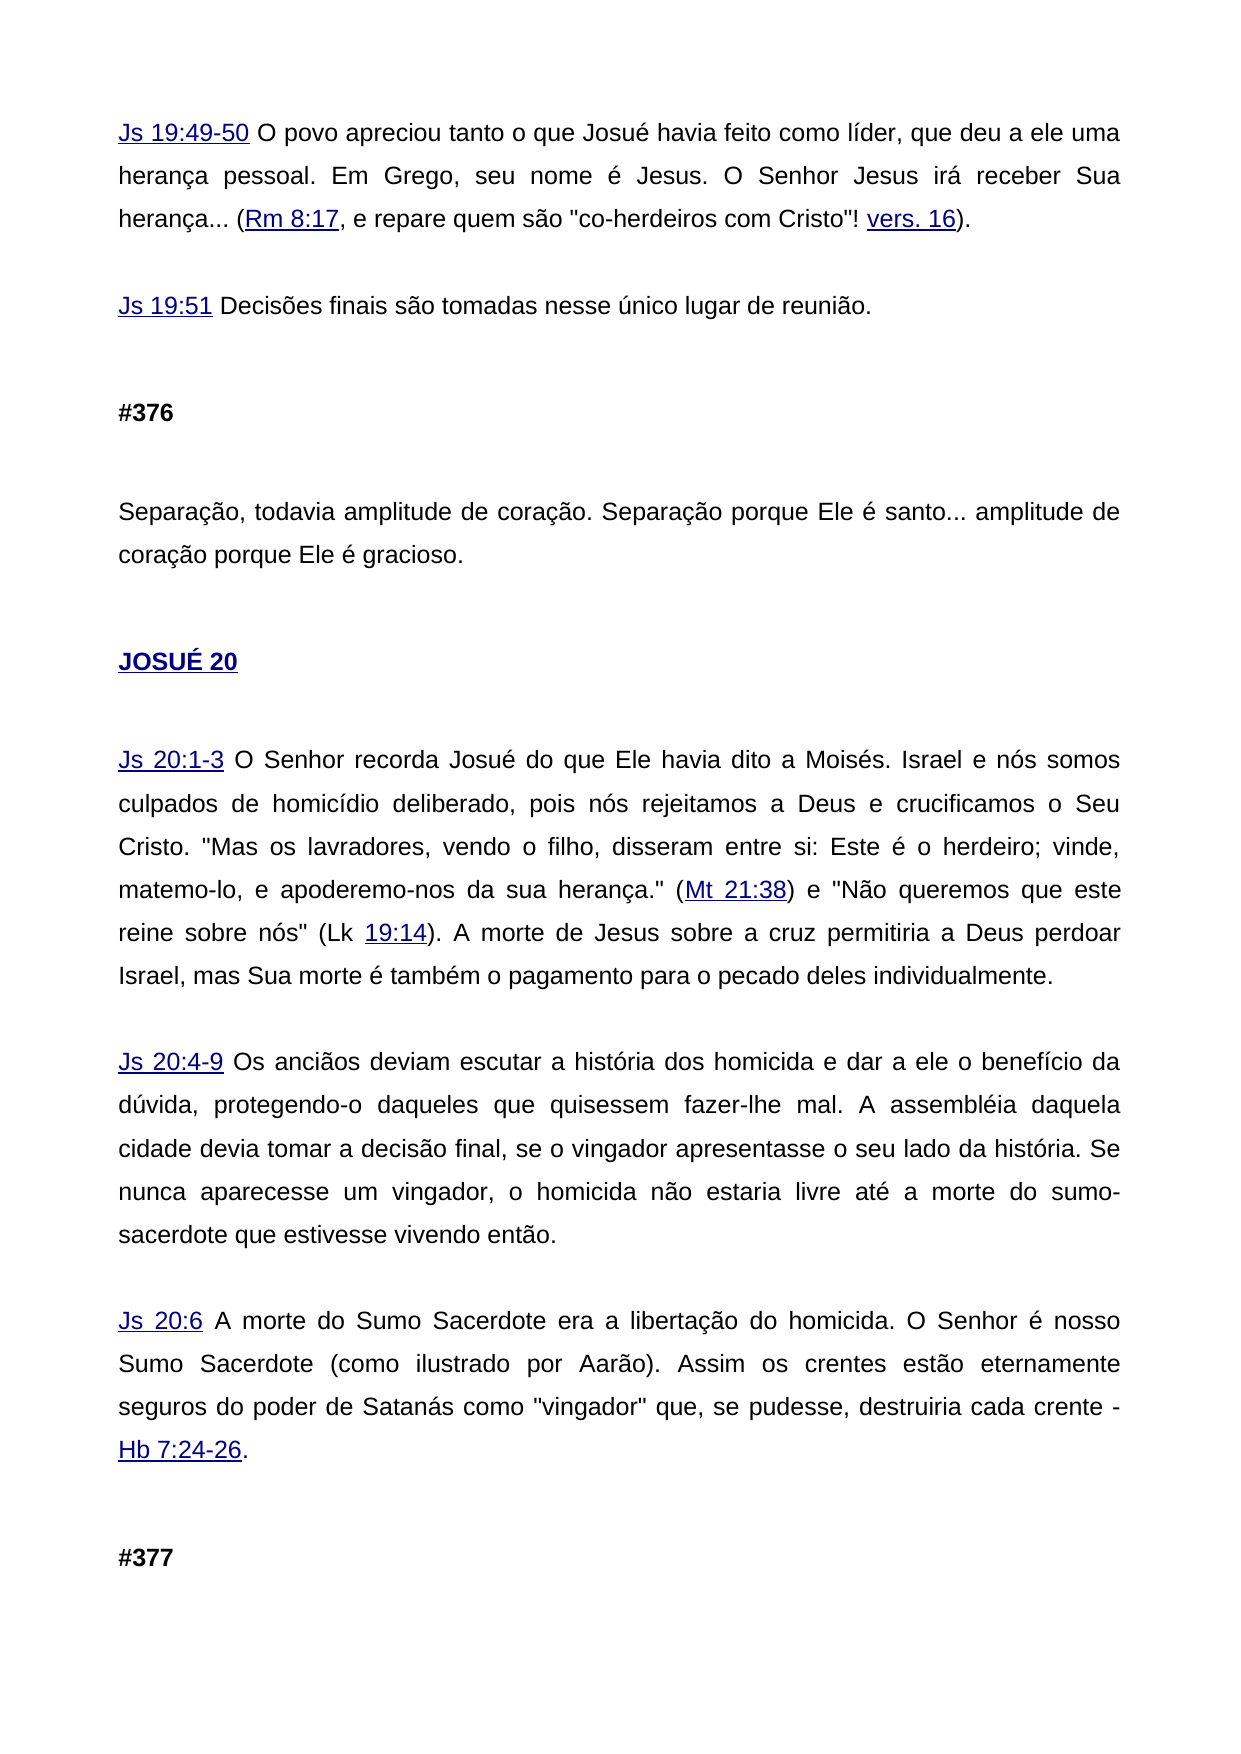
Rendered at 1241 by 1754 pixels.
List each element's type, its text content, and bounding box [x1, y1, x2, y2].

text Separação, todavia amplitude de coração. Separação porque Ele é santo... amplitude de coração porque Ele é gracioso. [118, 496, 1122, 568]
subtitle #377 [118, 1542, 1122, 1571]
text Js 19:49-50 O povo apreciou tanto o que Josué havia feito como líder, que deu a ele uma herança pessoal. Em Grego, seu nome é Jesus. O Senhor Jesus irá receber Sua herança... (Rm 8:17, e repare quem são "co-herdeiros com Cristo"! vers. 16). [118, 118, 1122, 233]
text Js 20:1-3 O Senhor recorda Josué do que Ele havia dito a Moisés. Israel e nós somos culpados de homicídio deliberado, pois nós rejeitamos a Deus e crucificamos o Seu Cristo. "Mas os lavradores, vendo o filho, disseram entre si: Este é o herdeiro; vinde, matemo-lo, e apoderemo-nos da sua herança." (Mt 21:38) e "Não queremos que este reine sobre nós" (Lk 19:14). A morte de Jesus sobre a cruz permitiria a Deus perdoar Israel, mas Sua morte é também o pagamento para o pecado deles individualmente. [118, 745, 1122, 990]
text Js 19:51 Decisões finais são tomadas nesse único lugar de reunião. [118, 291, 1122, 319]
text Js 20:6 A morte do Sumo Sacerdote era a libertação do homicida. O Senhor é nosso Sumo Sacerdote (como ilustrado por Aarão). Assim os crentes estão eternamente seguros do poder de Satanás como "vingador" que, se pudesse, destruiria cada crente - Hb 7:24-26. [118, 1306, 1122, 1464]
subtitle #376 [118, 398, 1122, 426]
text Js 20:4-9 Os anciãos deviam escutar a história dos homicida e dar a ele o benefício da dúvida, protegendo-o daqueles que quisessem fazer-lhe mal. A assembléia daquela cidade devia tomar a decisão final, se o vingador apresentasse o seu lado da história. Se nunca aparecesse um vingador, o homicida não estaria livre até a morte do sumo-sacerdote que estivesse vivendo então. [118, 1047, 1122, 1248]
subtitle JOSUÉ 20 [118, 647, 1122, 675]
